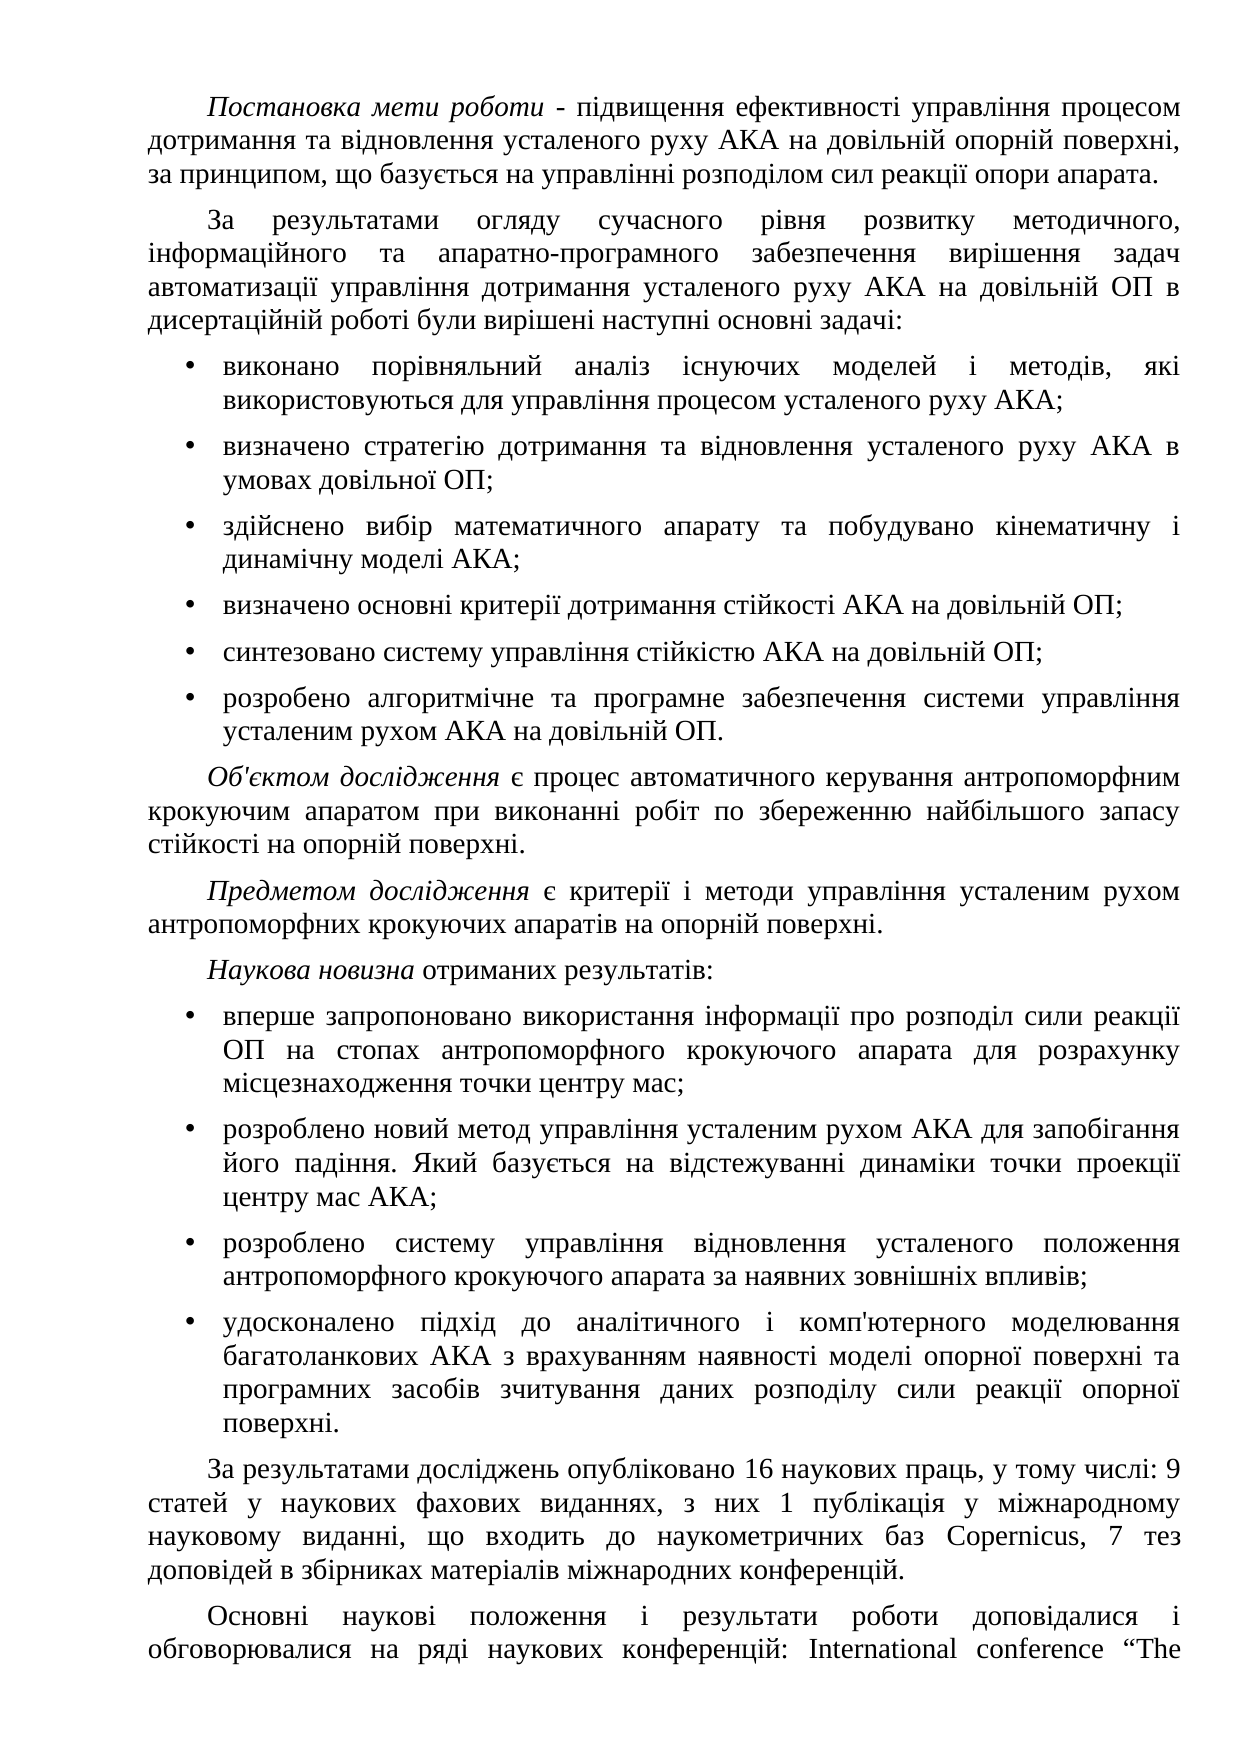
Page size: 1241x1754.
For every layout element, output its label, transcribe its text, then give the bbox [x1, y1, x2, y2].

text Постановка мети роботи - підвищення ефективності управління процесом дотримання та відновлення усталеного руху АКА на довільній опорній поверхні, за принципом, що базується на управлінні розподілом сил реакції опори апарата. [148, 89, 1181, 189]
list визначено стратегію дотримання та відновлення усталеного руху АКА в умовах довільної ОП; [185, 428, 1181, 495]
text Об'єктом дослідження є процес автоматичного керування антропоморфним крокуючим апаратом при виконанні робіт по збереженню найбільшого запасу стійкості на опорній поверхні. [148, 759, 1181, 860]
list здійснено вибір математичного апарату та побудувано кінематичну і динамічну моделі АКА; [185, 508, 1181, 575]
list розробено алгоритмічне та програмне забезпечення системи управління усталеним рухом АКА на довільній ОП. [185, 680, 1181, 747]
list виконано порівняльний аналіз існуючих моделей і методів, які використовуються для управління процесом усталеного руху АКА; [185, 348, 1181, 416]
list визначено основні критерії дотримання стійкості АКА на довільній ОП; [185, 587, 1181, 621]
list розроблено новий метод управління усталеним рухом АКА для запобігання його падіння. Який базується на відстежуванні динаміки точки проекції центру мас АКА; [185, 1111, 1181, 1212]
text За результатами огляду сучасного рівня розвитку методичного, інформаційного та апаратно-програмного забезпечення вирішення задач автоматизації управління дотримання усталеного руху АКА на довільній ОП в дисертаційній роботі були вирішені наступні основні задачі: [148, 202, 1181, 336]
list удосконалено підхід до аналітичного і комп'ютерного моделювання багатоланкових АКА з врахуванням наявності моделі опорної поверхні та програмних засобів зчитування даних розподілу сили реакції опорної поверхні. [185, 1304, 1181, 1439]
list вперше запропоновано використання інформації про розподіл сили реакції ОП на стопах антропоморфного крокуючого апарата для розрахунку місцезнаходження точки центру мас; [185, 998, 1181, 1099]
text Наукова новизна отриманих результатів: [148, 952, 1181, 986]
list синтезовано систему управління стійкістю АКА на довільній ОП; [185, 634, 1181, 667]
text Основні наукові положення і результати роботи доповідалися і обговорювалися на ряді наукових конференцій: International conference “The [148, 1598, 1181, 1665]
list розроблено систему управління відновлення усталеного положення антропоморфного крокуючого апарата за наявних зовнішніх впливів; [185, 1225, 1181, 1292]
text За результатами досліджень опубліковано 16 наукових праць, у тому числі: 9 статей у наукових фахових виданнях, з них 1 публікація у міжнародному науковому виданні, що входить до наукометричних баз Copernicus, 7 тез доповідей в збірниках матеріалів міжнародних конференцій. [148, 1451, 1181, 1585]
text Предметом дослідження є критерії і методи управління усталеним рухом антропоморфних крокуючих апаратів на опорній поверхні. [148, 873, 1181, 940]
